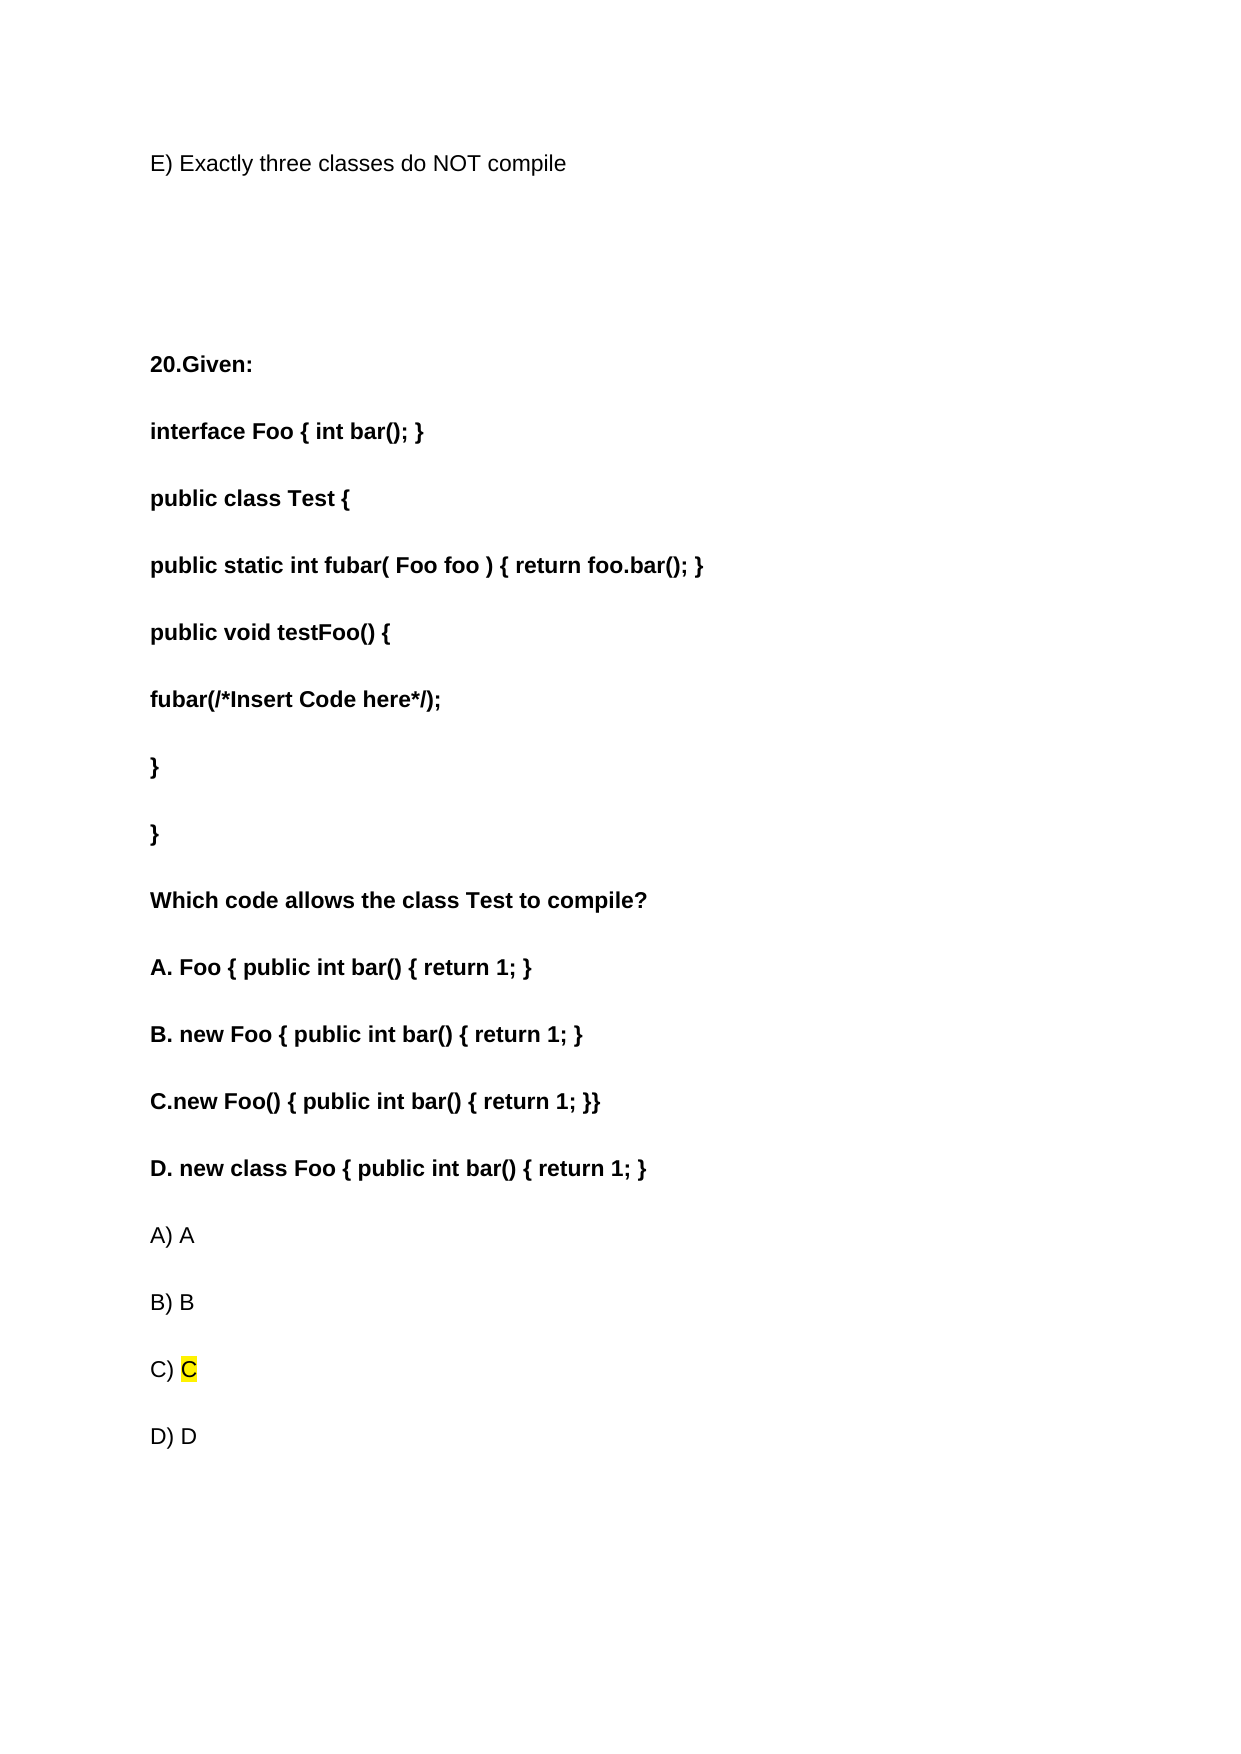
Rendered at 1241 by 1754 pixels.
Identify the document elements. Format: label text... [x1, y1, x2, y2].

text A) A [150, 1222, 1090, 1248]
text public class Test { [150, 485, 1090, 511]
text B) B [150, 1289, 1090, 1315]
text 20.Given: [150, 351, 1090, 377]
text public void testFoo() { [150, 619, 1090, 645]
text E) Exactly three classes do NOT compile [150, 150, 1090, 176]
text } [150, 820, 1090, 846]
text D) D [150, 1423, 1090, 1449]
text fubar(/*Insert Code here*/); [150, 686, 1090, 712]
text interface Foo { int bar(); } [150, 418, 1090, 444]
text C.new Foo() { public int bar() { return 1; }} [150, 1088, 1090, 1114]
text B. new Foo { public int bar() { return 1; } [150, 1021, 1090, 1047]
text } [150, 753, 1090, 779]
text Which code allows the class Test to compile? [150, 887, 1090, 913]
text public static int fubar( Foo foo ) { return foo.bar(); } [150, 552, 1090, 578]
text A. Foo { public int bar() { return 1; } [150, 954, 1090, 980]
text D. new class Foo { public int bar() { return 1; } [150, 1155, 1090, 1181]
text C) C [150, 1356, 1090, 1382]
